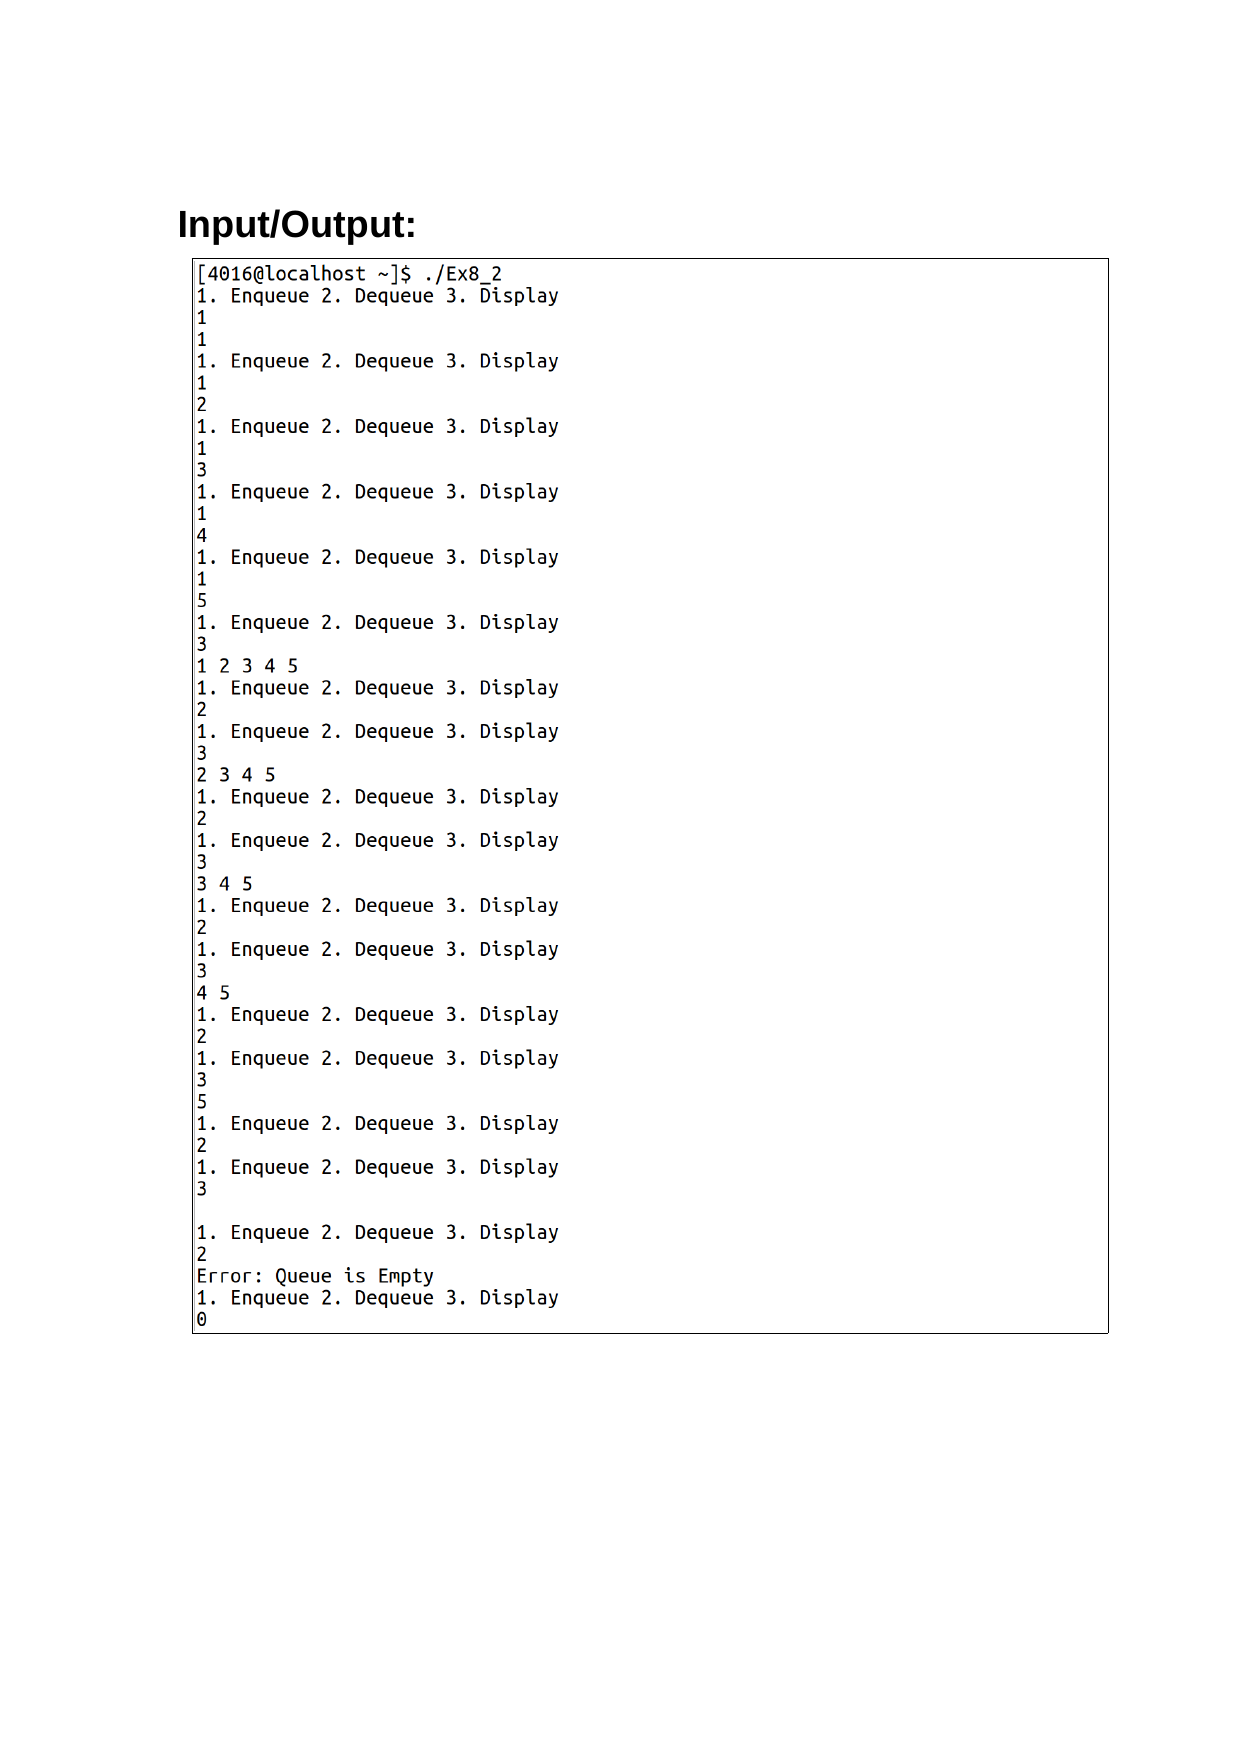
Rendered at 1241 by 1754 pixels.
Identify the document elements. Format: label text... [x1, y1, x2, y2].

picture [194, 261, 1105, 1331]
subtitle Input/Output: [177, 202, 1122, 246]
